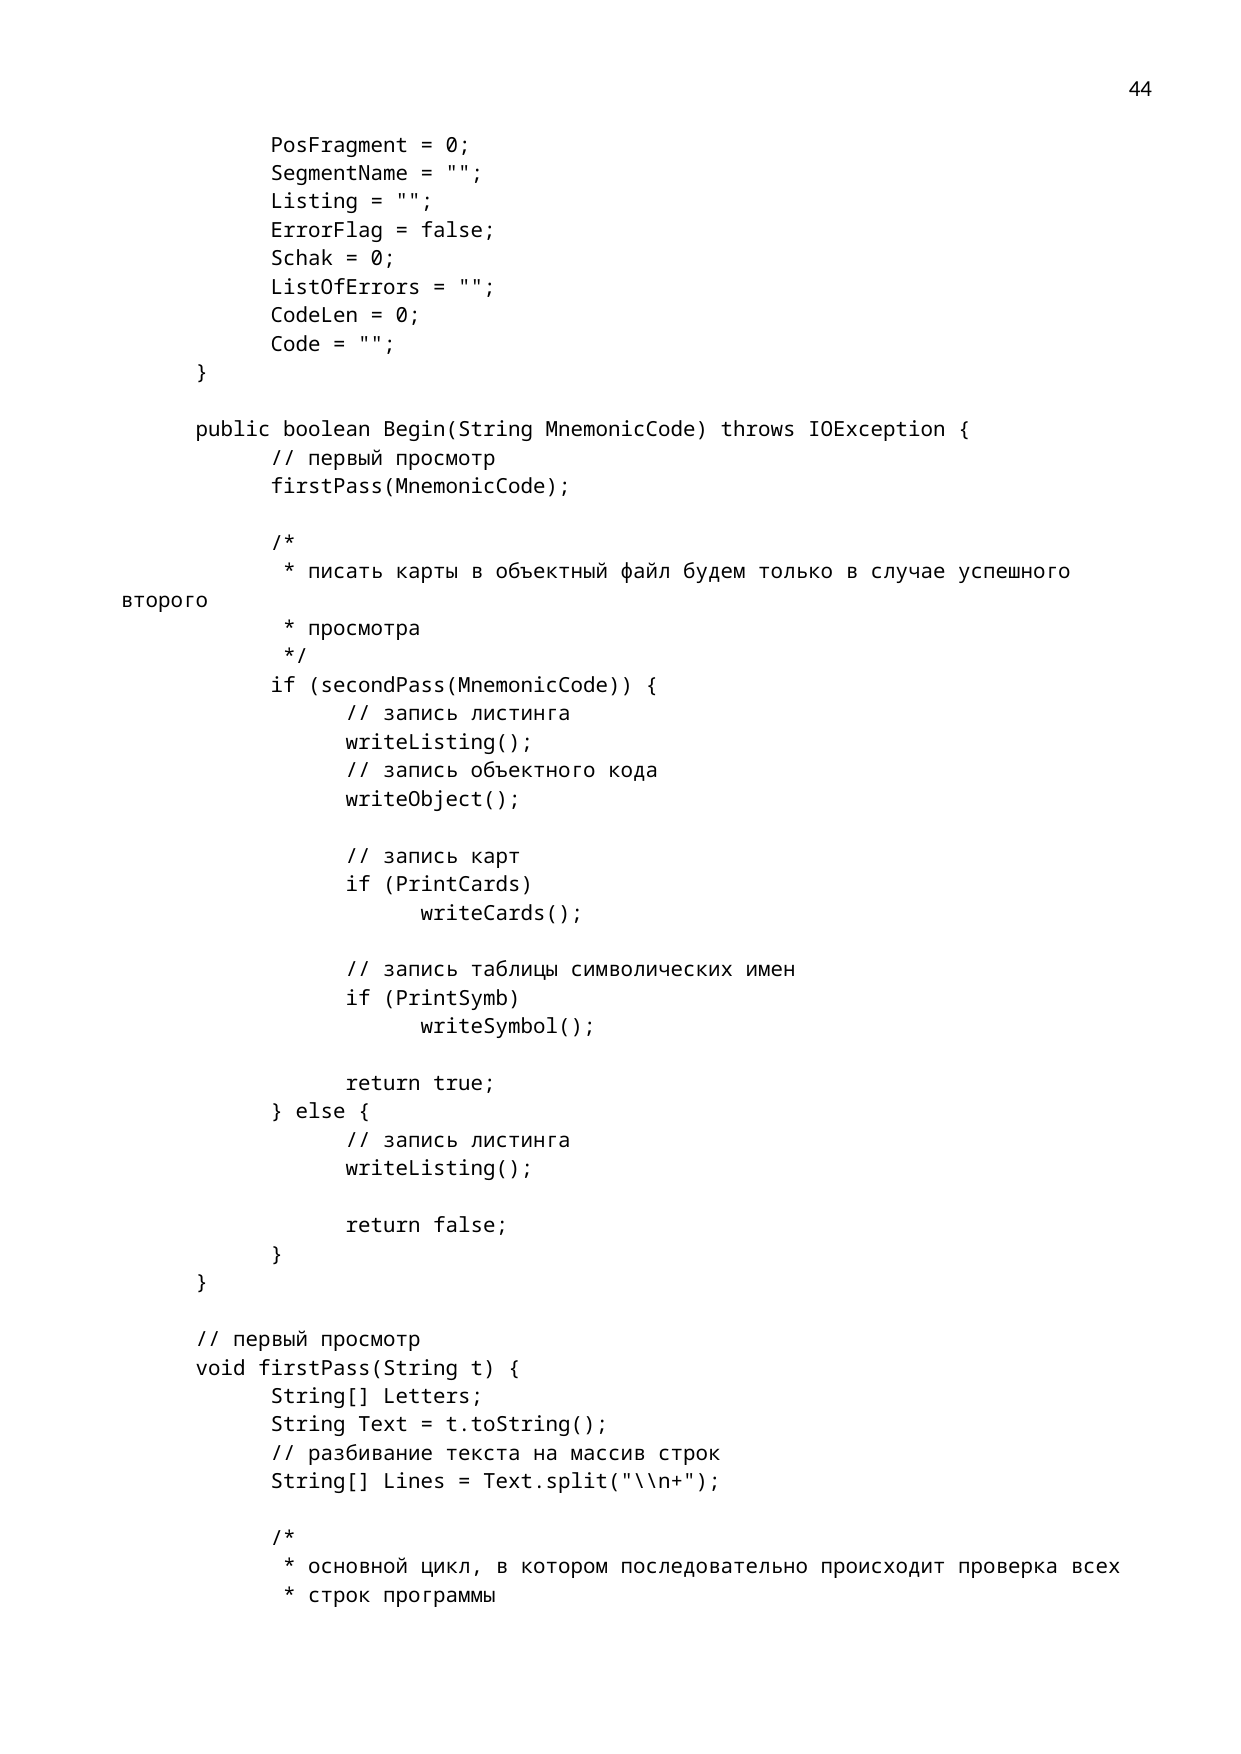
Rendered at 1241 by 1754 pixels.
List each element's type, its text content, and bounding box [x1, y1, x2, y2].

text /* [120, 1523, 1152, 1552]
text CodeLen = 0; [120, 300, 1152, 329]
text if (PrintSymb) [120, 983, 1152, 1011]
text void firstPass(String t) { [120, 1353, 1152, 1381]
text * писать карты в объектный файл будем только в случае успешного второго [120, 556, 1152, 613]
text writeObject(); [120, 784, 1152, 812]
text * строк программы [120, 1580, 1152, 1608]
text */ [120, 642, 1152, 670]
text public boolean Begin(String MnemonicCode) throws IOException { [120, 414, 1152, 443]
text } [120, 357, 1152, 386]
text ListOfErrors = ""; [120, 272, 1152, 300]
text // разбивание текста на массив строк [120, 1438, 1152, 1466]
text // запись объектного кода [120, 755, 1152, 784]
text /* [120, 528, 1152, 556]
text String[] Lines = Text.split("\\n+"); [120, 1466, 1152, 1495]
text // запись таблицы символических имен [120, 954, 1152, 983]
text PosFragment = 0; [120, 130, 1152, 158]
text // первый просмотр [120, 443, 1152, 471]
text ErrorFlag = false; [120, 215, 1152, 243]
text Code = ""; [120, 329, 1152, 357]
text writeSymbol(); [120, 1011, 1152, 1040]
text writeCards(); [120, 898, 1152, 926]
text // запись листинга [120, 1125, 1152, 1153]
text Schak = 0; [120, 243, 1152, 272]
text writeListing(); [120, 1153, 1152, 1182]
text // запись листинга [120, 698, 1152, 727]
text Listing = ""; [120, 187, 1152, 215]
text } else { [120, 1097, 1152, 1125]
text String Text = t.toString(); [120, 1409, 1152, 1438]
text return true; [120, 1068, 1152, 1097]
text String[] Letters; [120, 1381, 1152, 1409]
text return false; [120, 1210, 1152, 1239]
text if (secondPass(MnemonicCode)) { [120, 670, 1152, 698]
text } [120, 1239, 1152, 1267]
text // запись карт [120, 841, 1152, 869]
text writeListing(); [120, 727, 1152, 755]
text } [120, 1267, 1152, 1296]
text SegmentName = ""; [120, 158, 1152, 187]
text if (PrintCards) [120, 869, 1152, 898]
text * просмотра [120, 613, 1152, 642]
text firstPass(MnemonicCode); [120, 471, 1152, 499]
text // первый просмотр [120, 1324, 1152, 1353]
text * основной цикл, в котором последовательно происходит проверка всех [120, 1552, 1152, 1580]
